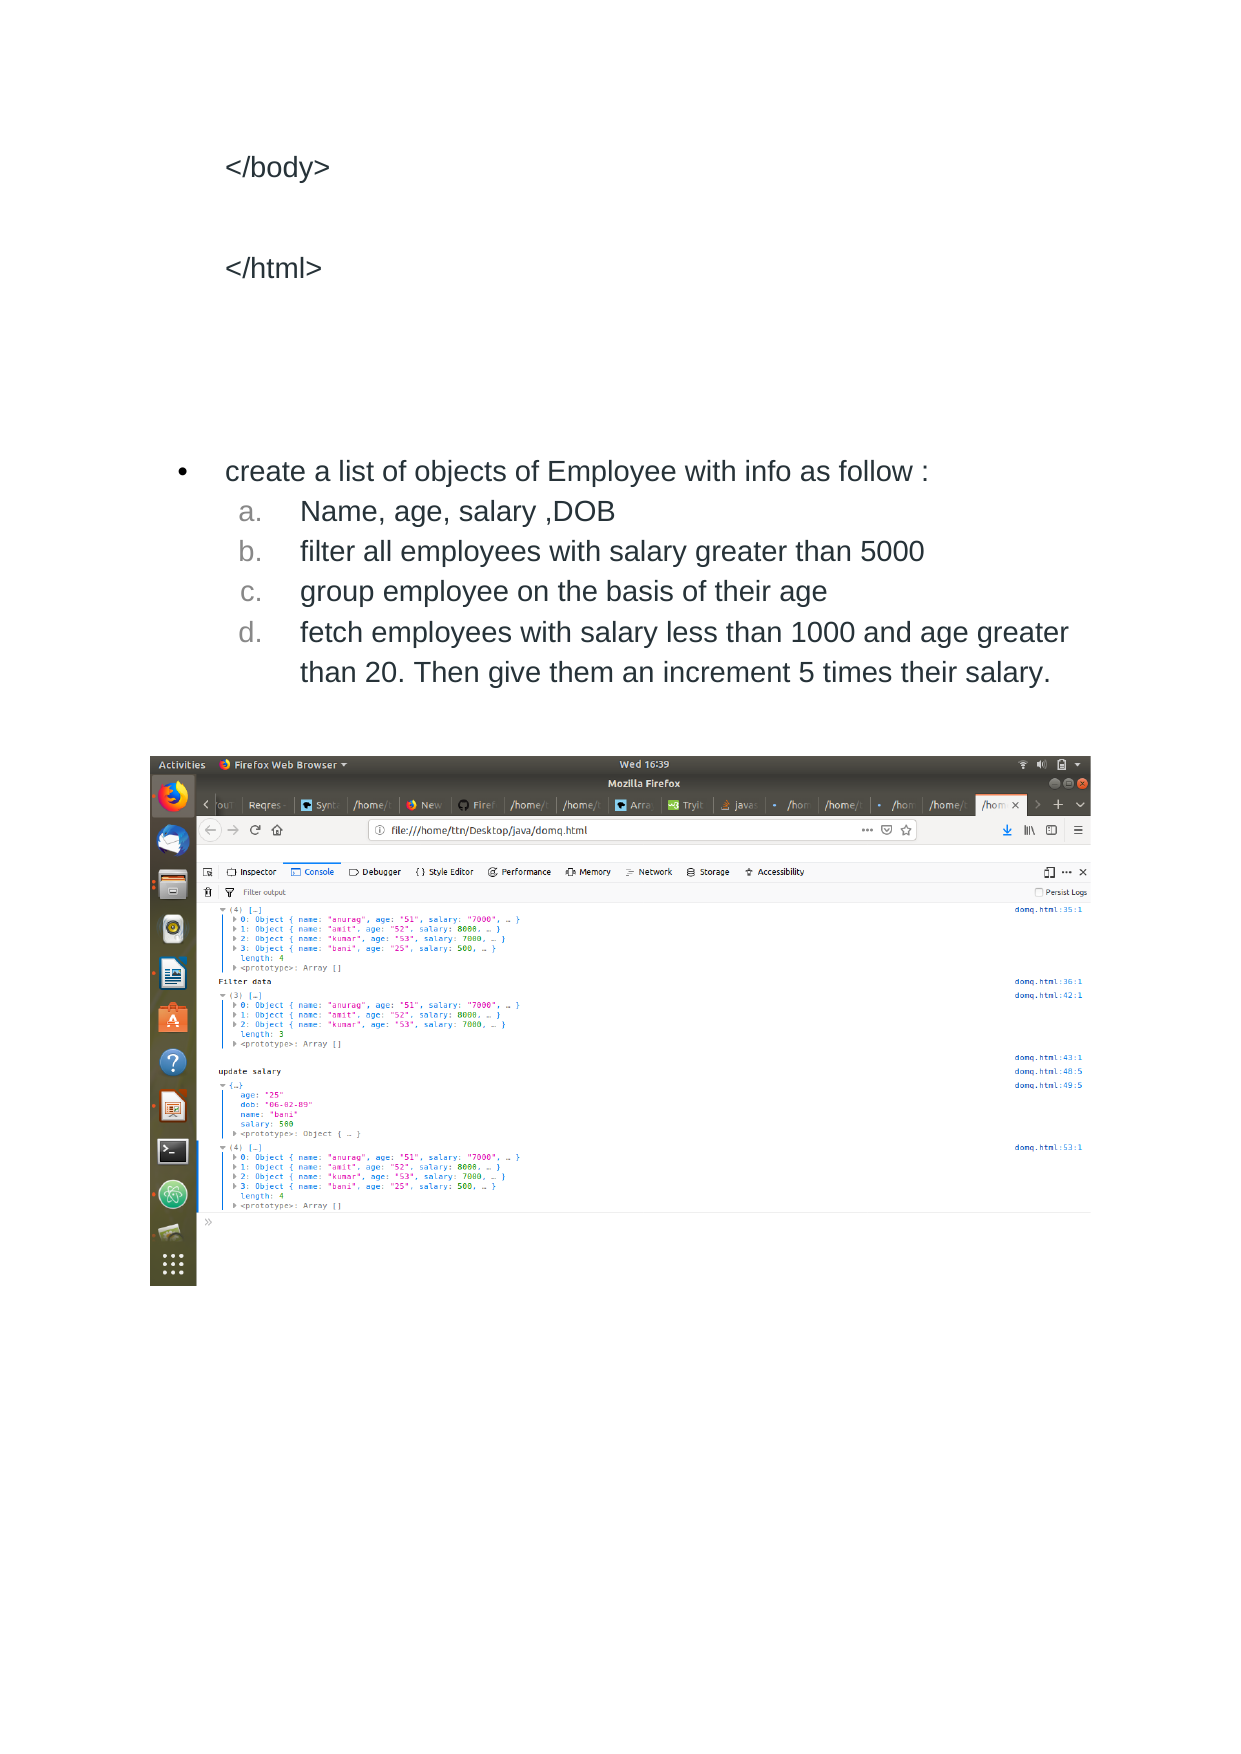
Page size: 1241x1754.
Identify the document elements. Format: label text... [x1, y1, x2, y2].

picture [150, 756, 1091, 1286]
text </html> [225, 251, 1076, 285]
text </body> [225, 150, 1076, 183]
list Name, age, salary ,DOB [262, 494, 1076, 527]
list group employee on the basis of their age [262, 574, 1076, 608]
list fetch employees with salary less than 1000 and age greater than 20. Then give them an increment 5 times their salary. [262, 614, 1076, 688]
list filter all employees with salary greater than 5000 [262, 534, 1076, 568]
list create a list of objects of Employee with info as follow : [187, 454, 1076, 487]
